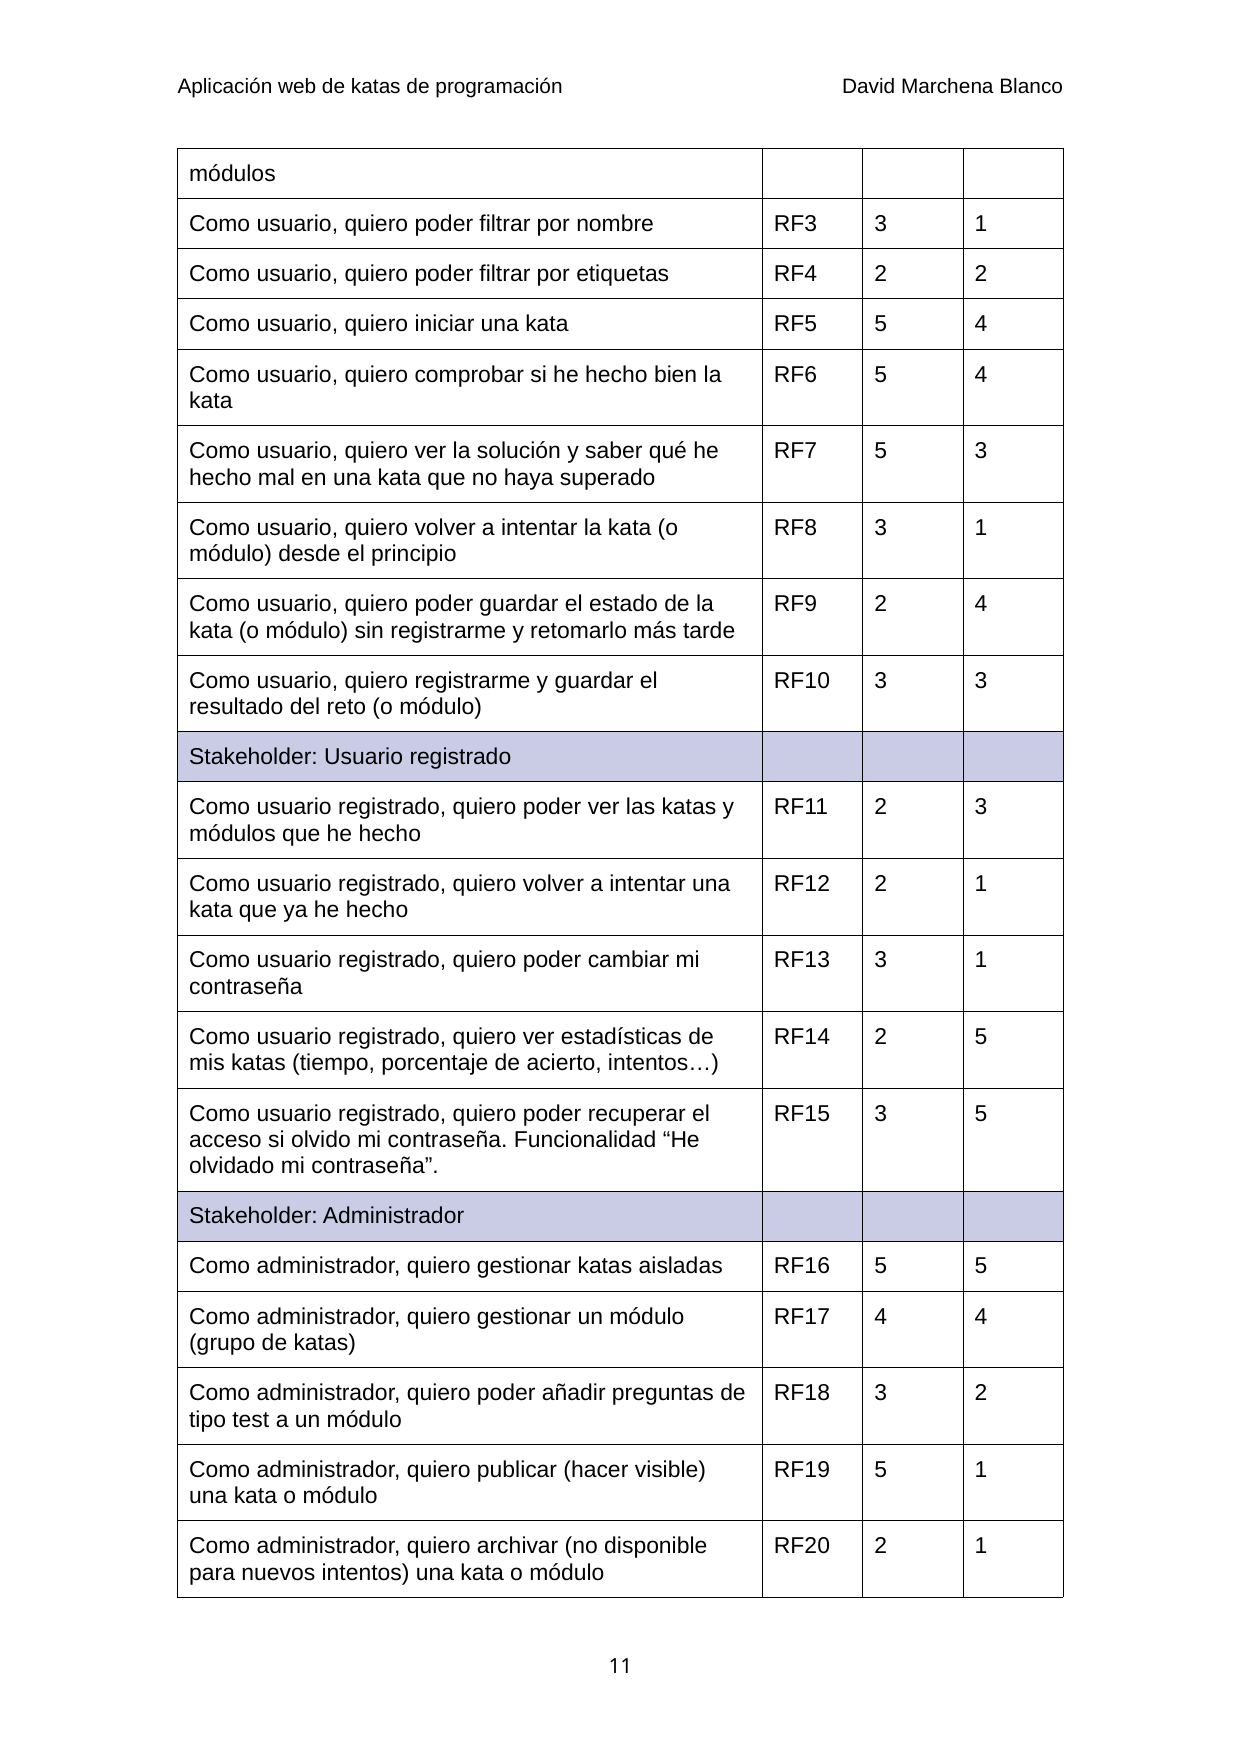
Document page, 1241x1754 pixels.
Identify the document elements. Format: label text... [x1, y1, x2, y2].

table_cell Como administrador, quiero gestionar katas aisladas [178, 1242, 762, 1291]
table_cell RF4 [763, 249, 862, 298]
table_cell Como usuario registrado, quiero poder recuperar el acceso si olvido mi contraseña. Funcionalidad “He olvidado mi contraseña”. [178, 1089, 762, 1191]
table_cell RF3 [763, 199, 862, 248]
table_cell Como usuario, quiero poder filtrar por etiquetas [178, 249, 762, 298]
table_cell 5 [964, 1242, 1063, 1291]
table_cell Como usuario, quiero comprobar si he hecho bien la kata [178, 350, 762, 425]
table_cell 1 [964, 1445, 1063, 1520]
table_cell Como administrador, quiero archivar (no disponible para nuevos intentos) una kata o módulo [178, 1521, 762, 1597]
table_cell Como usuario, quiero iniciar una kata [178, 299, 762, 348]
table_cell RF16 [763, 1242, 862, 1291]
table_cell Como usuario registrado, quiero ver estadísticas de mis katas (tiempo, porcentaje de acierto, intentos…) [178, 1012, 762, 1088]
table_cell 3 [964, 782, 1063, 858]
table_cell 2 [964, 249, 1063, 298]
table_cell 1 [964, 199, 1063, 248]
table_cell 3 [964, 426, 1063, 502]
table_cell RF6 [763, 350, 862, 425]
table_cell RF9 [763, 579, 862, 655]
table_cell 3 [863, 936, 963, 1011]
table_cell 2 [863, 579, 963, 655]
table_cell 3 [964, 656, 1063, 731]
table_cell RF20 [763, 1521, 862, 1597]
table_cell Como usuario, quiero registrarme y guardar el resultado del reto (o módulo) [178, 656, 762, 731]
table_cell 5 [863, 1445, 963, 1520]
table_cell 3 [863, 1368, 963, 1444]
table_cell 4 [964, 299, 1063, 348]
table_cell 5 [964, 1012, 1063, 1088]
table_cell 4 [964, 1292, 1063, 1367]
table_cell RF12 [763, 859, 862, 934]
table_cell RF11 [763, 782, 862, 858]
table_cell Como usuario registrado, quiero poder ver las katas y módulos que he hecho [178, 782, 762, 858]
table_cell 4 [964, 350, 1063, 425]
table_cell 5 [863, 426, 963, 502]
table_cell [964, 149, 1063, 198]
table_cell Como administrador, quiero poder añadir preguntas de tipo test a un módulo [178, 1368, 762, 1444]
table_cell RF15 [763, 1089, 862, 1191]
table_cell RF18 [763, 1368, 862, 1444]
table_cell Como usuario, quiero volver a intentar la kata (o módulo) desde el principio [178, 503, 762, 578]
table_cell 2 [863, 1012, 963, 1088]
table_cell 1 [964, 1521, 1063, 1597]
table_cell 2 [863, 859, 963, 934]
table_cell 4 [863, 1292, 963, 1367]
table_cell RF8 [763, 503, 862, 578]
table_cell [763, 149, 862, 198]
table_cell Como usuario, quiero ver la solución y saber qué he hecho mal en una kata que no haya superado [178, 426, 762, 502]
table_cell Como administrador, quiero publicar (hacer visible) una kata o módulo [178, 1445, 762, 1520]
table_cell Como usuario registrado, quiero poder cambiar mi contraseña [178, 936, 762, 1011]
table_cell 4 [964, 579, 1063, 655]
table_cell 1 [964, 936, 1063, 1011]
table_cell Como usuario registrado, quiero volver a intentar una kata que ya he hecho [178, 859, 762, 934]
table_cell [863, 149, 963, 198]
table_cell 5 [863, 1242, 963, 1291]
table_cell 1 [964, 503, 1063, 578]
table_cell RF14 [763, 1012, 862, 1088]
table_cell 5 [964, 1089, 1063, 1191]
table_cell 2 [964, 1368, 1063, 1444]
table_cell RF13 [763, 936, 862, 1011]
table_cell 5 [863, 350, 963, 425]
table_cell 2 [863, 782, 963, 858]
table_cell 3 [863, 1089, 963, 1191]
table_cell 3 [863, 503, 963, 578]
table_cell RF5 [763, 299, 862, 348]
table_cell RF19 [763, 1445, 862, 1520]
table_cell 1 [964, 859, 1063, 934]
table_cell RF10 [763, 656, 862, 731]
table_cell 5 [863, 299, 963, 348]
table_cell módulos [178, 149, 762, 198]
table_cell 3 [863, 656, 963, 731]
table_cell Como usuario, quiero poder guardar el estado de la kata (o módulo) sin registrarme y retomarlo más tarde [178, 579, 762, 655]
table_cell RF17 [763, 1292, 862, 1367]
table_cell 3 [863, 199, 963, 248]
table_cell Como administrador, quiero gestionar un módulo (grupo de katas) [178, 1292, 762, 1367]
table_cell 2 [863, 249, 963, 298]
table_cell RF7 [763, 426, 862, 502]
table_cell 2 [863, 1521, 963, 1597]
table_cell Como usuario, quiero poder filtrar por nombre [178, 199, 762, 248]
